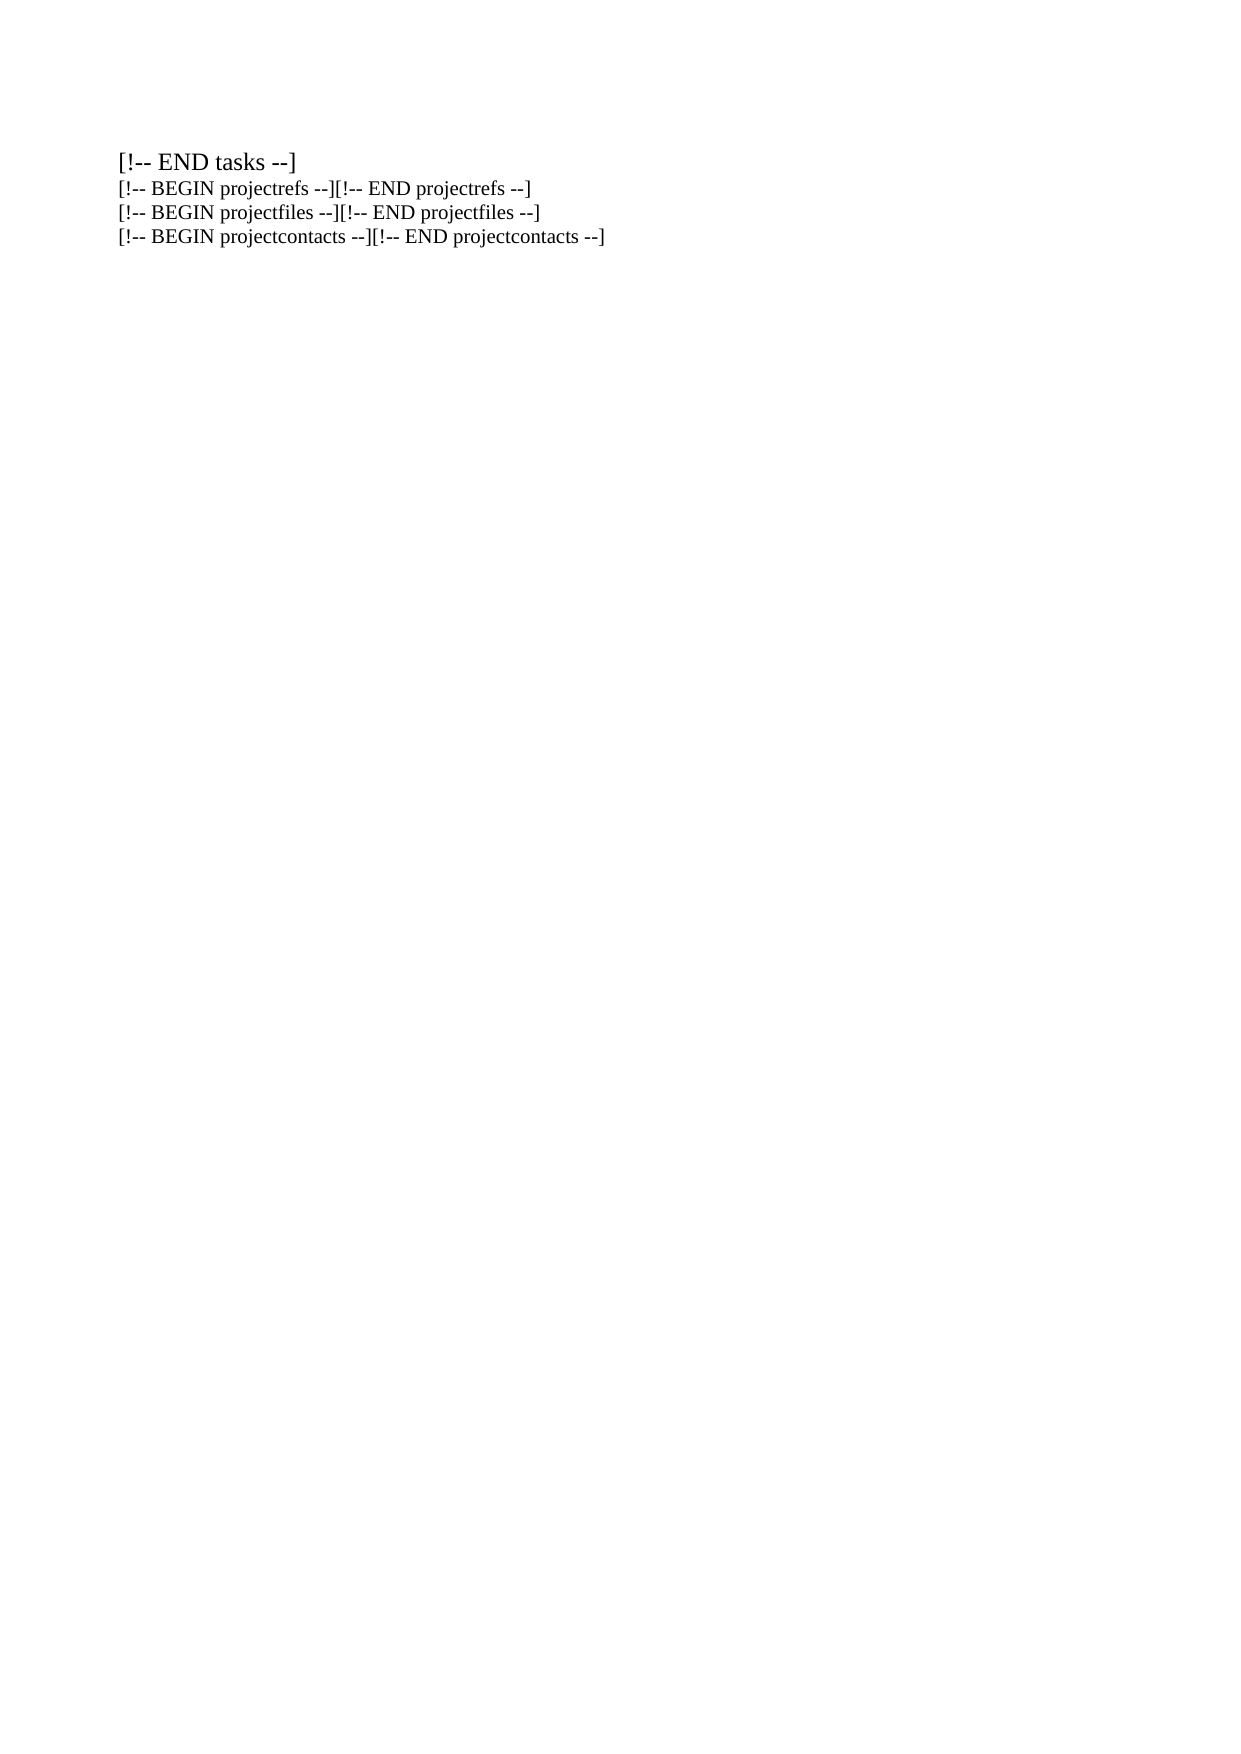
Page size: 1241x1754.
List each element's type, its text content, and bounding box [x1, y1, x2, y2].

text [!-- BEGIN projectrefs --][!-- END projectrefs --] [118, 176, 1122, 200]
text [!-- BEGIN projectcontacts --][!-- END projectcontacts --] [118, 224, 1122, 248]
text [!-- BEGIN projectfiles --][!-- END projectfiles --] [118, 200, 1122, 224]
text [!-- END tasks --] [118, 147, 1122, 176]
